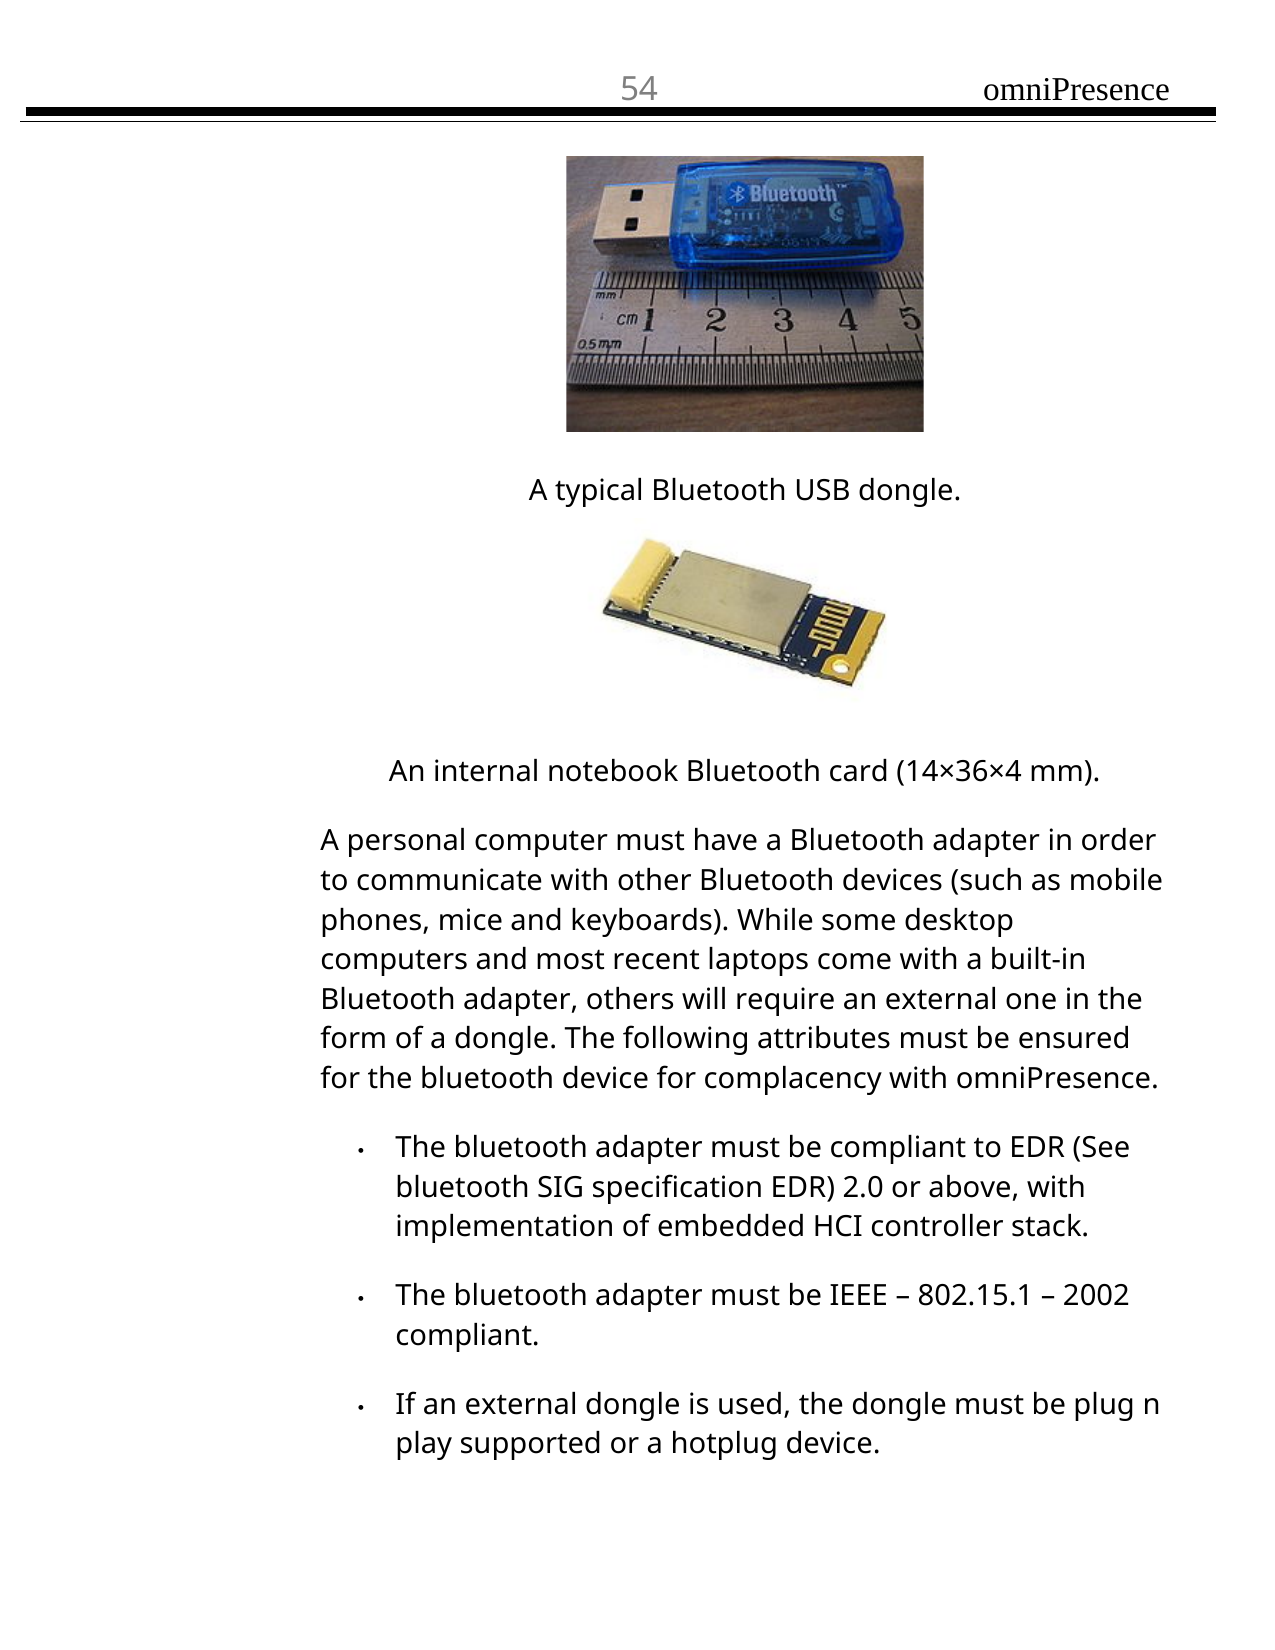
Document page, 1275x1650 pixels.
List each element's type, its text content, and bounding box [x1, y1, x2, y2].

text An internal notebook Bluetooth card (14×36×4 mm). [320, 751, 1170, 790]
picture [566, 156, 924, 432]
text A personal computer must have a Bluetooth adapter in order to communicate with other Bluetooth devices (such as mobile phones, mice and keyboards). While some desktop computers and most recent laptops come with a built-in Bluetooth adapter, others will require an external one in the form of a dongle. The following attributes must be ensured for the bluetooth device for complacency with omniPresence. [320, 819, 1170, 1097]
text A typical Bluetooth USB dongle. [320, 469, 1170, 509]
list If an external dongle is used, the dongle must be plug n play supported or a hotplug device. [358, 1383, 1170, 1462]
list The bluetooth adapter must be compliant to EDR (See bluetooth SIG specification EDR) 2.0 or above, with implementation of embedded HCI controller stack. [358, 1126, 1170, 1245]
list The bluetooth adapter must be IEEE – 802.15.1 – 2002 compliant. [358, 1274, 1170, 1354]
picture [566, 518, 924, 713]
